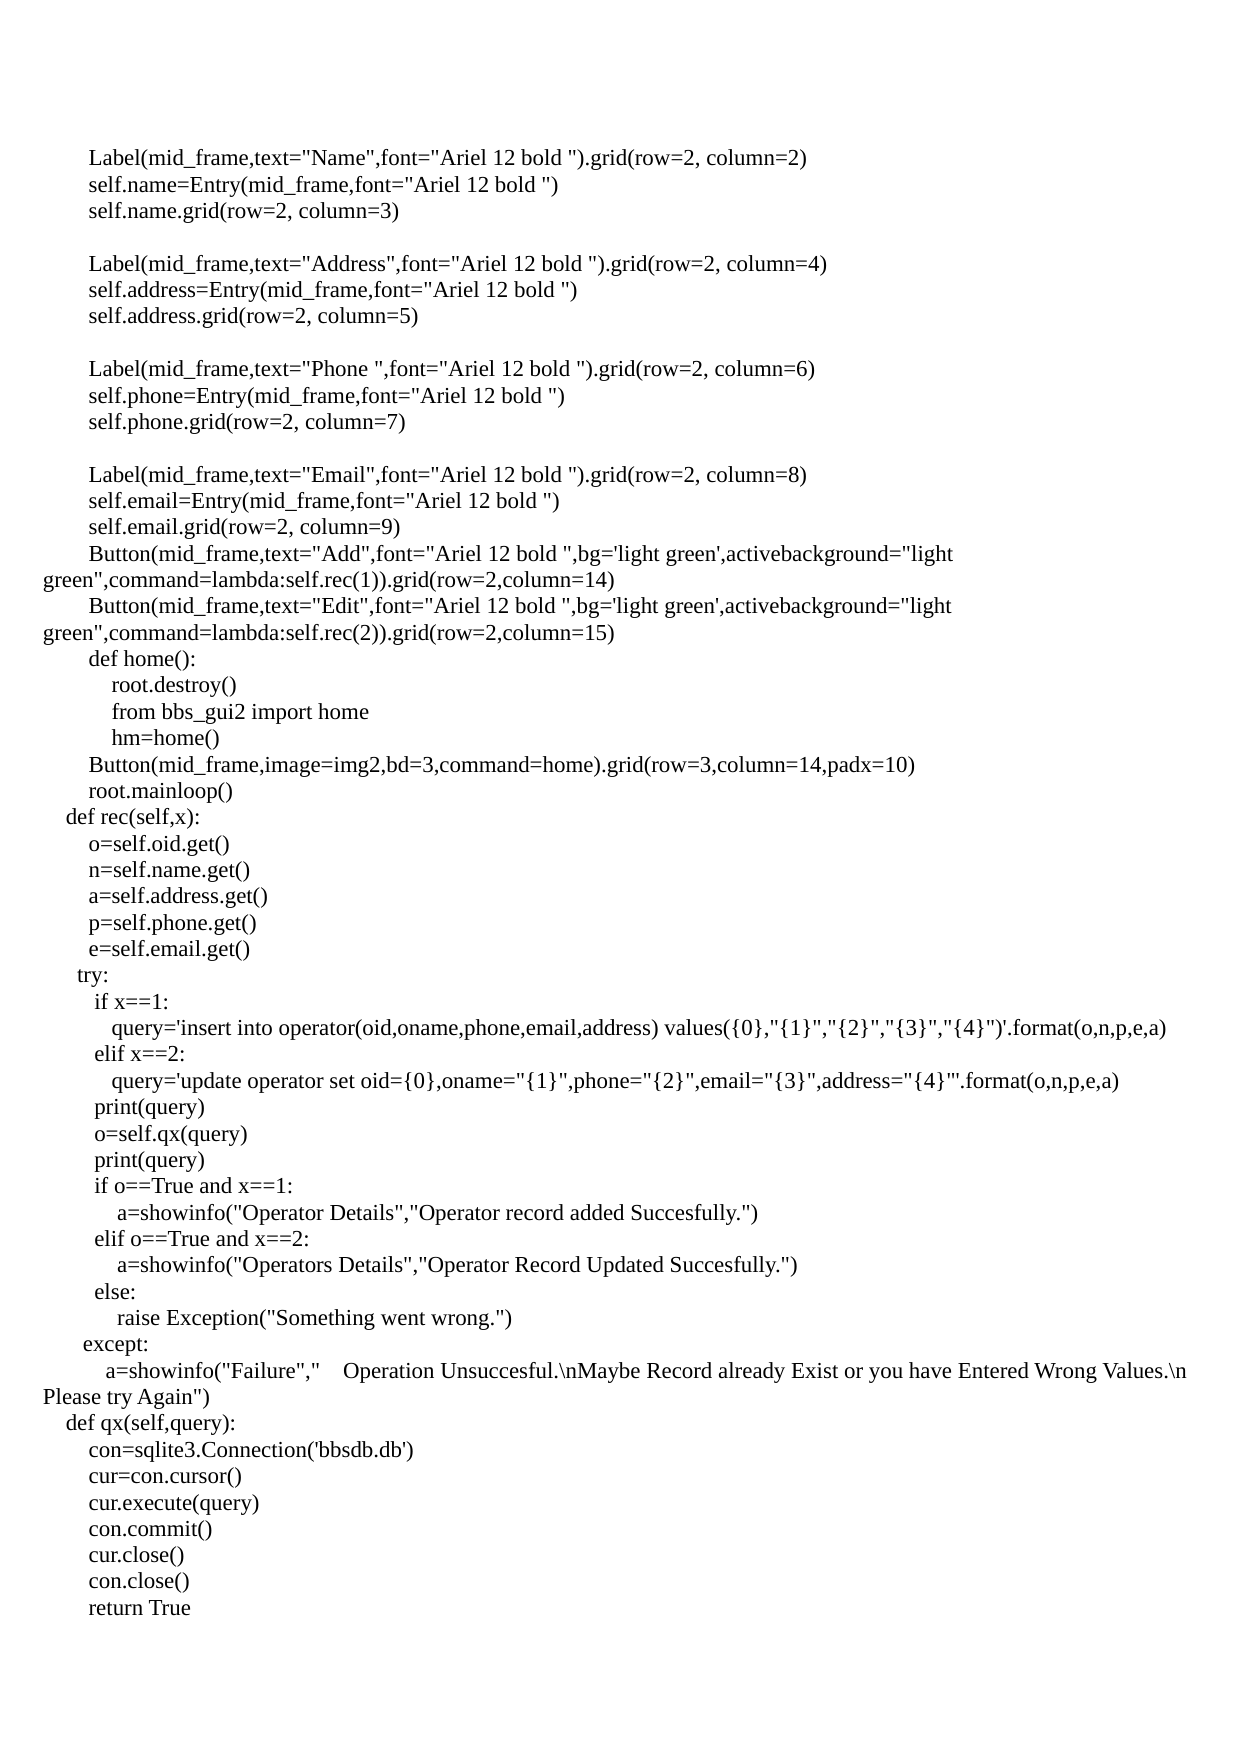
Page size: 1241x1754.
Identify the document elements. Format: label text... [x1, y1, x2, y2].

text self.phone.grid(row=2, column=7) [43, 408, 1217, 434]
text self.phone=Entry(mid_frame,font="Ariel 12 bold ") [43, 382, 1217, 408]
text try: [43, 961, 1217, 988]
text a=showinfo("Failure"," Operation Unsuccesful.\nMaybe Record already Exist or you have Entered Wrong Values.\n Please try Again") [43, 1357, 1217, 1409]
text o=self.qx(query) [43, 1119, 1217, 1146]
text root.destroy() [43, 672, 1217, 698]
text a=showinfo("Operators Details","Operator Record Updated Succesfully.") [43, 1251, 1217, 1278]
text elif o==True and x==2: [43, 1225, 1217, 1251]
text p=self.phone.get() [43, 909, 1217, 935]
text print(query) [43, 1093, 1217, 1119]
text root.mainloop() [43, 777, 1217, 803]
text self.name=Entry(mid_frame,font="Ariel 12 bold ") [43, 171, 1217, 197]
text except: [43, 1330, 1217, 1357]
text print(query) [43, 1146, 1217, 1172]
text cur.close() [43, 1541, 1217, 1568]
text return True [43, 1594, 1217, 1620]
text raise Exception("Something went wrong.") [43, 1304, 1217, 1330]
text def rec(self,x): [43, 803, 1217, 830]
text Button(mid_frame,text="Edit",font="Ariel 12 bold ",bg='light green',activebackground="light green",command=lambda:self.rec(2)).grid(row=2,column=15) [43, 592, 1217, 645]
text Button(mid_frame,image=img2,bd=3,command=home).grid(row=3,column=14,padx=10) [43, 751, 1217, 777]
text con.close() [43, 1568, 1217, 1594]
text def home(): [43, 645, 1217, 672]
text o=self.oid.get() [43, 830, 1217, 856]
text def qx(self,query): [43, 1409, 1217, 1436]
text if o==True and x==1: [43, 1172, 1217, 1199]
text Label(mid_frame,text="Email",font="Ariel 12 bold ").grid(row=2, column=8) [43, 461, 1217, 487]
text else: [43, 1278, 1217, 1304]
text self.email.grid(row=2, column=9) [43, 513, 1217, 540]
text con=sqlite3.Connection('bbsdb.db') [43, 1436, 1217, 1462]
text a=self.address.get() [43, 882, 1217, 909]
text from bbs_gui2 import home [43, 698, 1217, 724]
text query='update operator set oid={0},oname="{1}",phone="{2}",email="{3}",address="{4}"'.format(o,n,p,e,a) [43, 1067, 1217, 1093]
text Label(mid_frame,text="Name",font="Ariel 12 bold ").grid(row=2, column=2) [43, 144, 1217, 171]
text e=self.email.get() [43, 935, 1217, 961]
text con.commit() [43, 1515, 1217, 1541]
text self.address.grid(row=2, column=5) [43, 303, 1217, 329]
text self.email=Entry(mid_frame,font="Ariel 12 bold ") [43, 487, 1217, 513]
text query='insert into operator(oid,oname,phone,email,address) values({0},"{1}","{2}","{3}","{4}")'.format(o,n,p,e,a) [43, 1014, 1217, 1041]
text Button(mid_frame,text="Add",font="Ariel 12 bold ",bg='light green',activebackground="light green",command=lambda:self.rec(1)).grid(row=2,column=14) [43, 540, 1217, 592]
text elif x==2: [43, 1041, 1217, 1067]
text cur.execute(query) [43, 1488, 1217, 1515]
text self.address=Entry(mid_frame,font="Ariel 12 bold ") [43, 276, 1217, 303]
text n=self.name.get() [43, 856, 1217, 882]
text hm=home() [43, 724, 1217, 751]
text Label(mid_frame,text="Address",font="Ariel 12 bold ").grid(row=2, column=4) [43, 250, 1217, 276]
text cur=con.cursor() [43, 1462, 1217, 1488]
text self.name.grid(row=2, column=3) [43, 197, 1217, 223]
text Label(mid_frame,text="Phone ",font="Ariel 12 bold ").grid(row=2, column=6) [43, 355, 1217, 382]
text if x==1: [43, 988, 1217, 1014]
text a=showinfo("Operator Details","Operator record added Succesfully.") [43, 1199, 1217, 1225]
